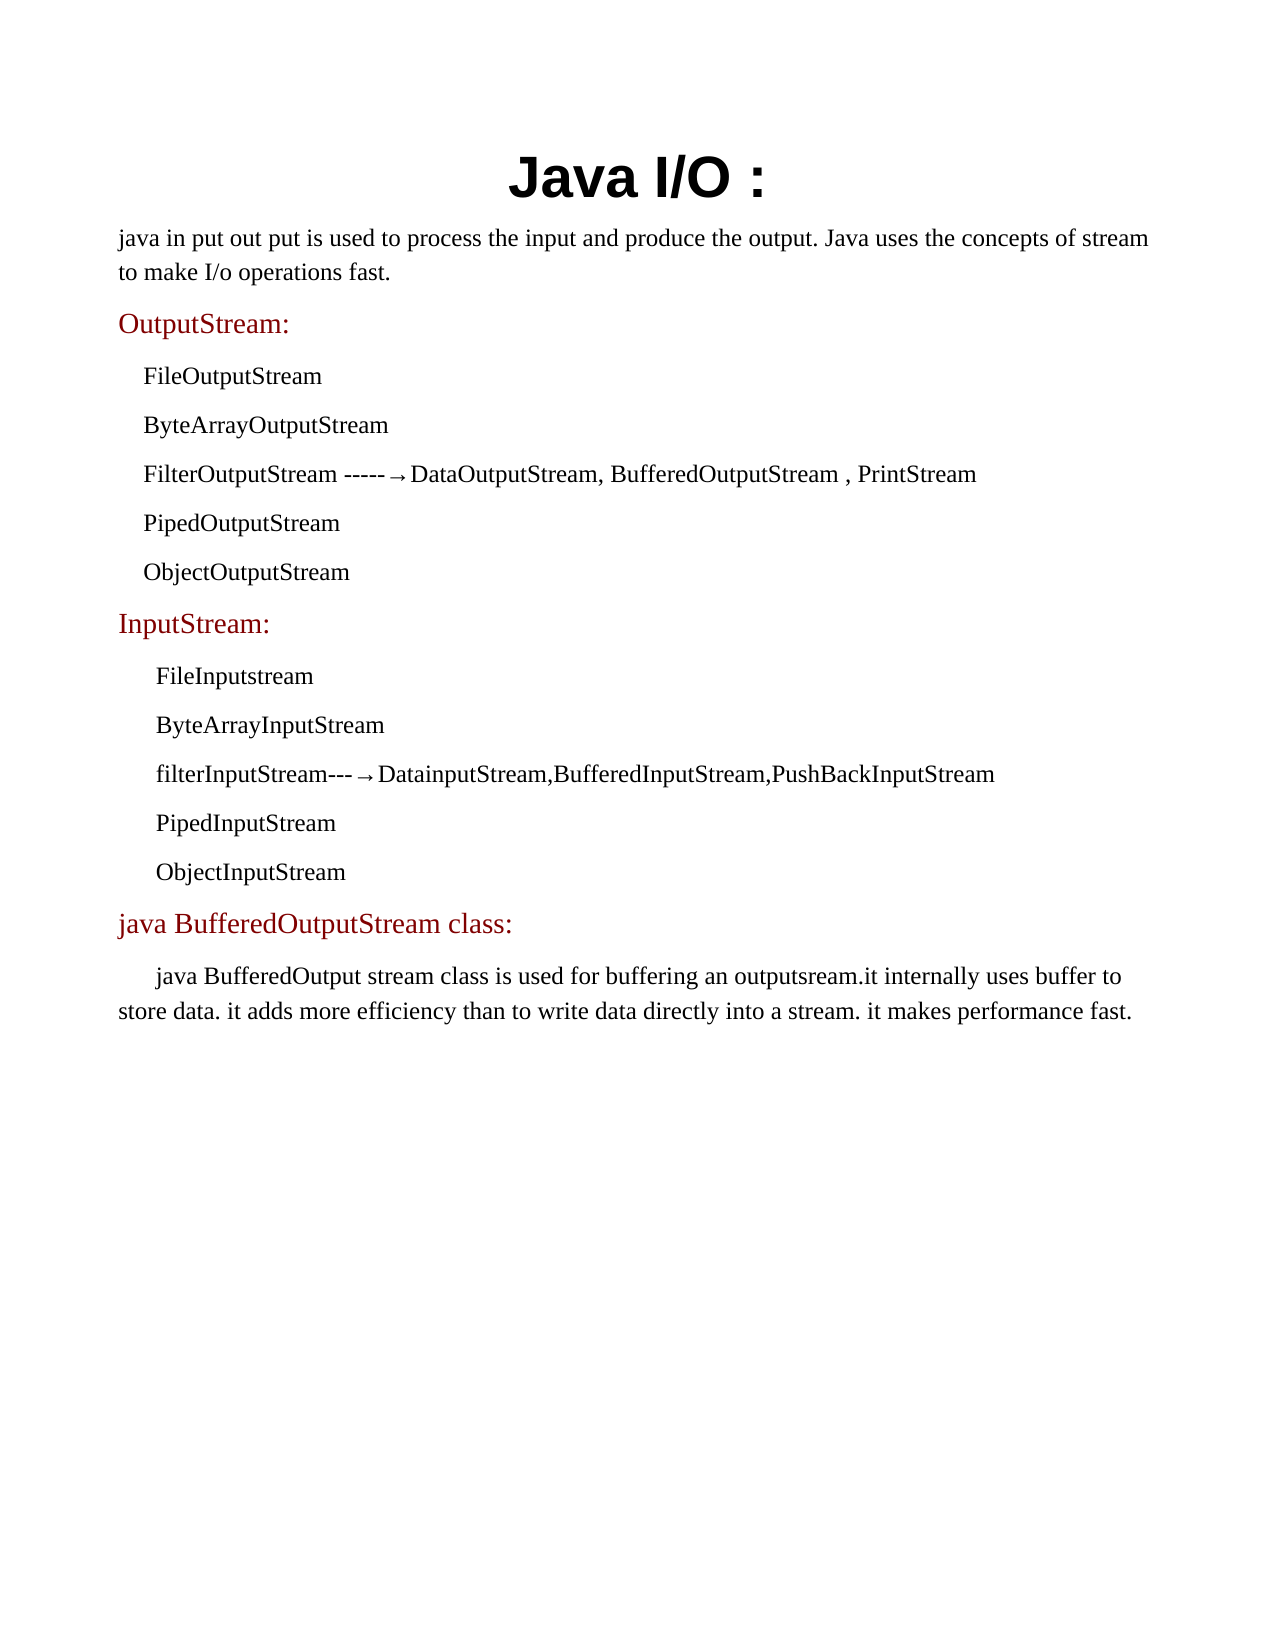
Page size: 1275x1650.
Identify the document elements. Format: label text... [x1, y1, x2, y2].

text java BufferedOutputStream class: [118, 906, 1157, 940]
text ByteArrayOutputStream [118, 410, 1157, 439]
text FileInputstream [118, 661, 1157, 690]
text ObjectOutputStream [118, 557, 1157, 586]
text ObjectInputStream [118, 857, 1157, 886]
text FilterOutputStream -----→DataOutputStream, BufferedOutputStream , PrintStream [118, 459, 1157, 488]
text PipedOutputStream [118, 508, 1157, 537]
text InputStream: [118, 606, 1157, 640]
text OutputStream: [118, 306, 1157, 340]
text ByteArrayInputStream [118, 710, 1157, 739]
text PipedInputStream [118, 808, 1157, 837]
text java in put out put is used to process the input and produce the output. Java uses the concepts of stream to make I/o operations fast. [118, 223, 1157, 286]
text FileOutputStream [118, 361, 1157, 390]
text filterInputStream---→DatainputStream,BufferedInputStream,PushBackInputStream [118, 759, 1157, 788]
text java BufferedOutput stream class is used for buffering an outputsream.it internally uses buffer to store data. it adds more efficiency than to write data directly into a stream. it makes performance fast. [118, 961, 1157, 1024]
title Java I/O : [118, 143, 1157, 210]
